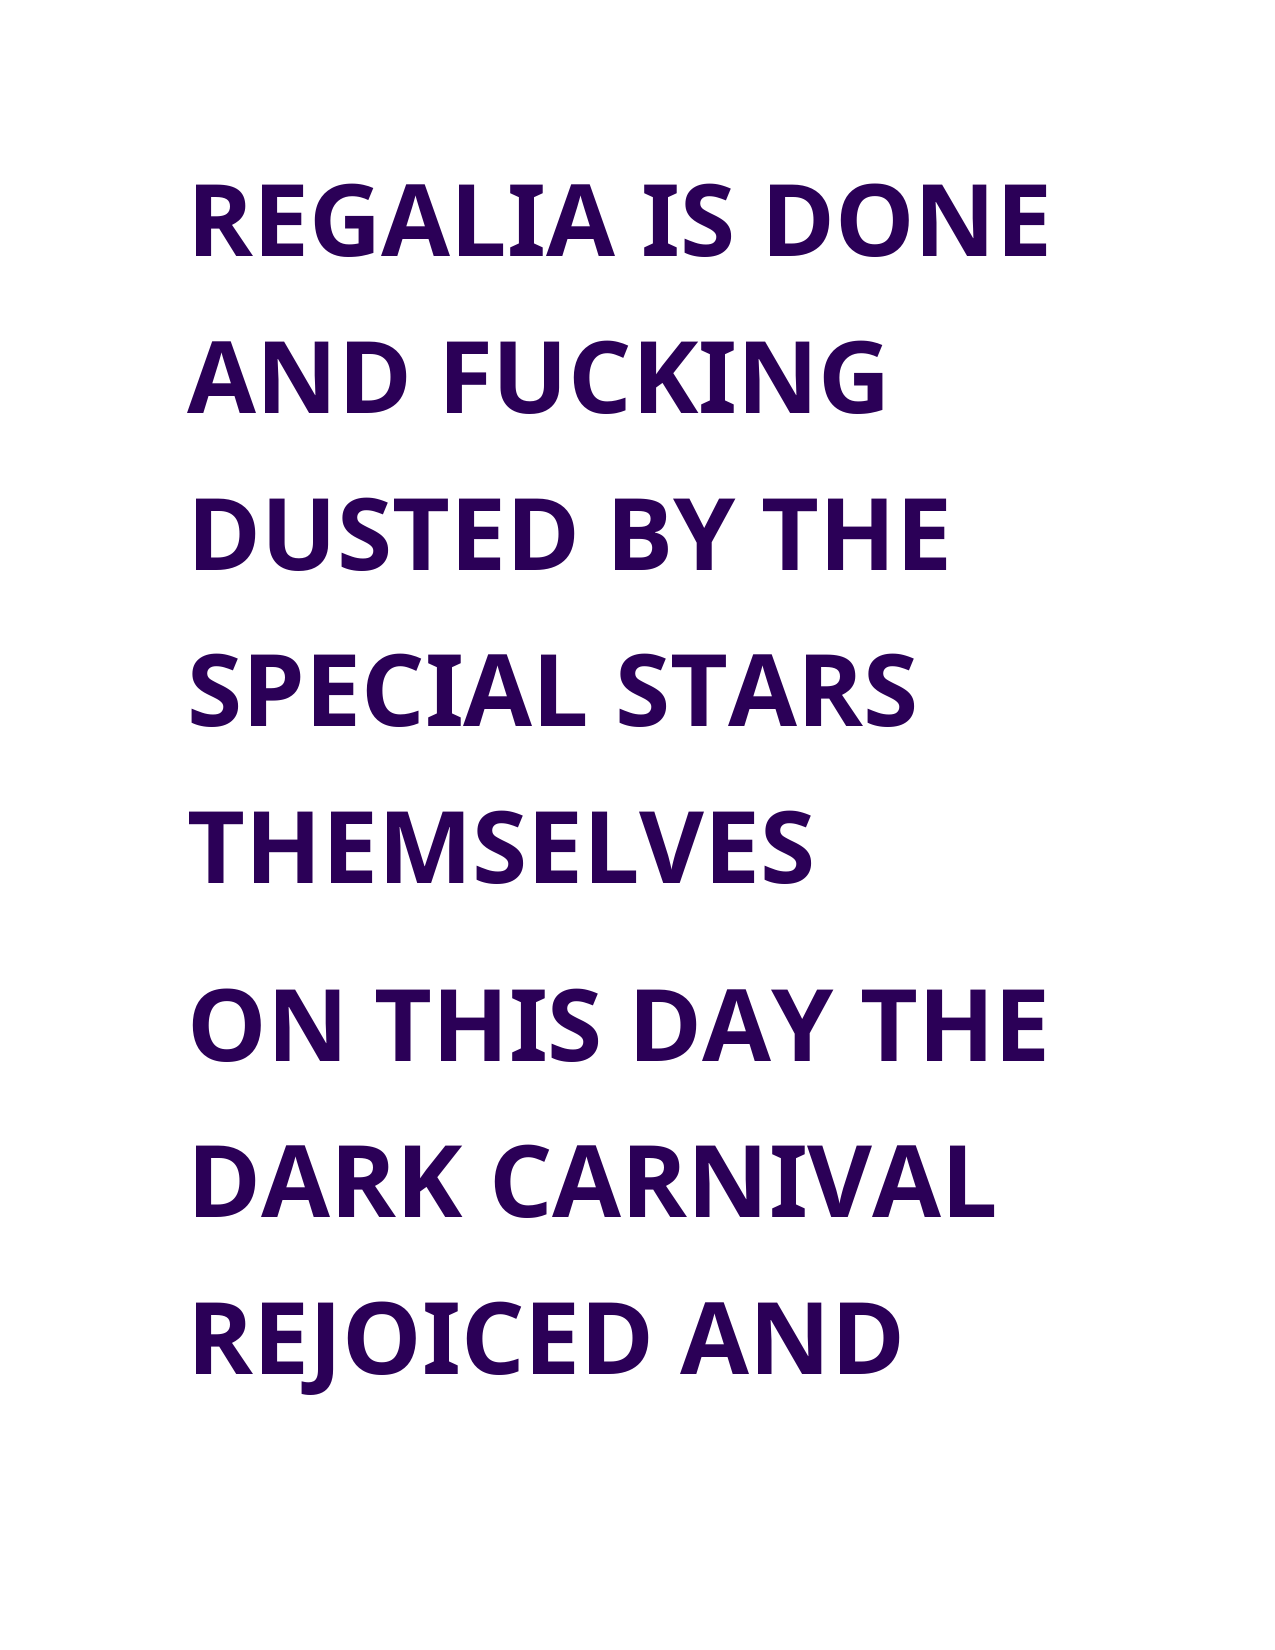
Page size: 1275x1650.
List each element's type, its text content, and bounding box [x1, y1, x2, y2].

text REGALIA IS DONE AND FUCKING DUSTED BY THE SPECIAL STARS THEMSELVES [187, 150, 1087, 913]
text ON THIS DAY THE DARK CARNIVAL REJOICED AND [187, 954, 1087, 1404]
